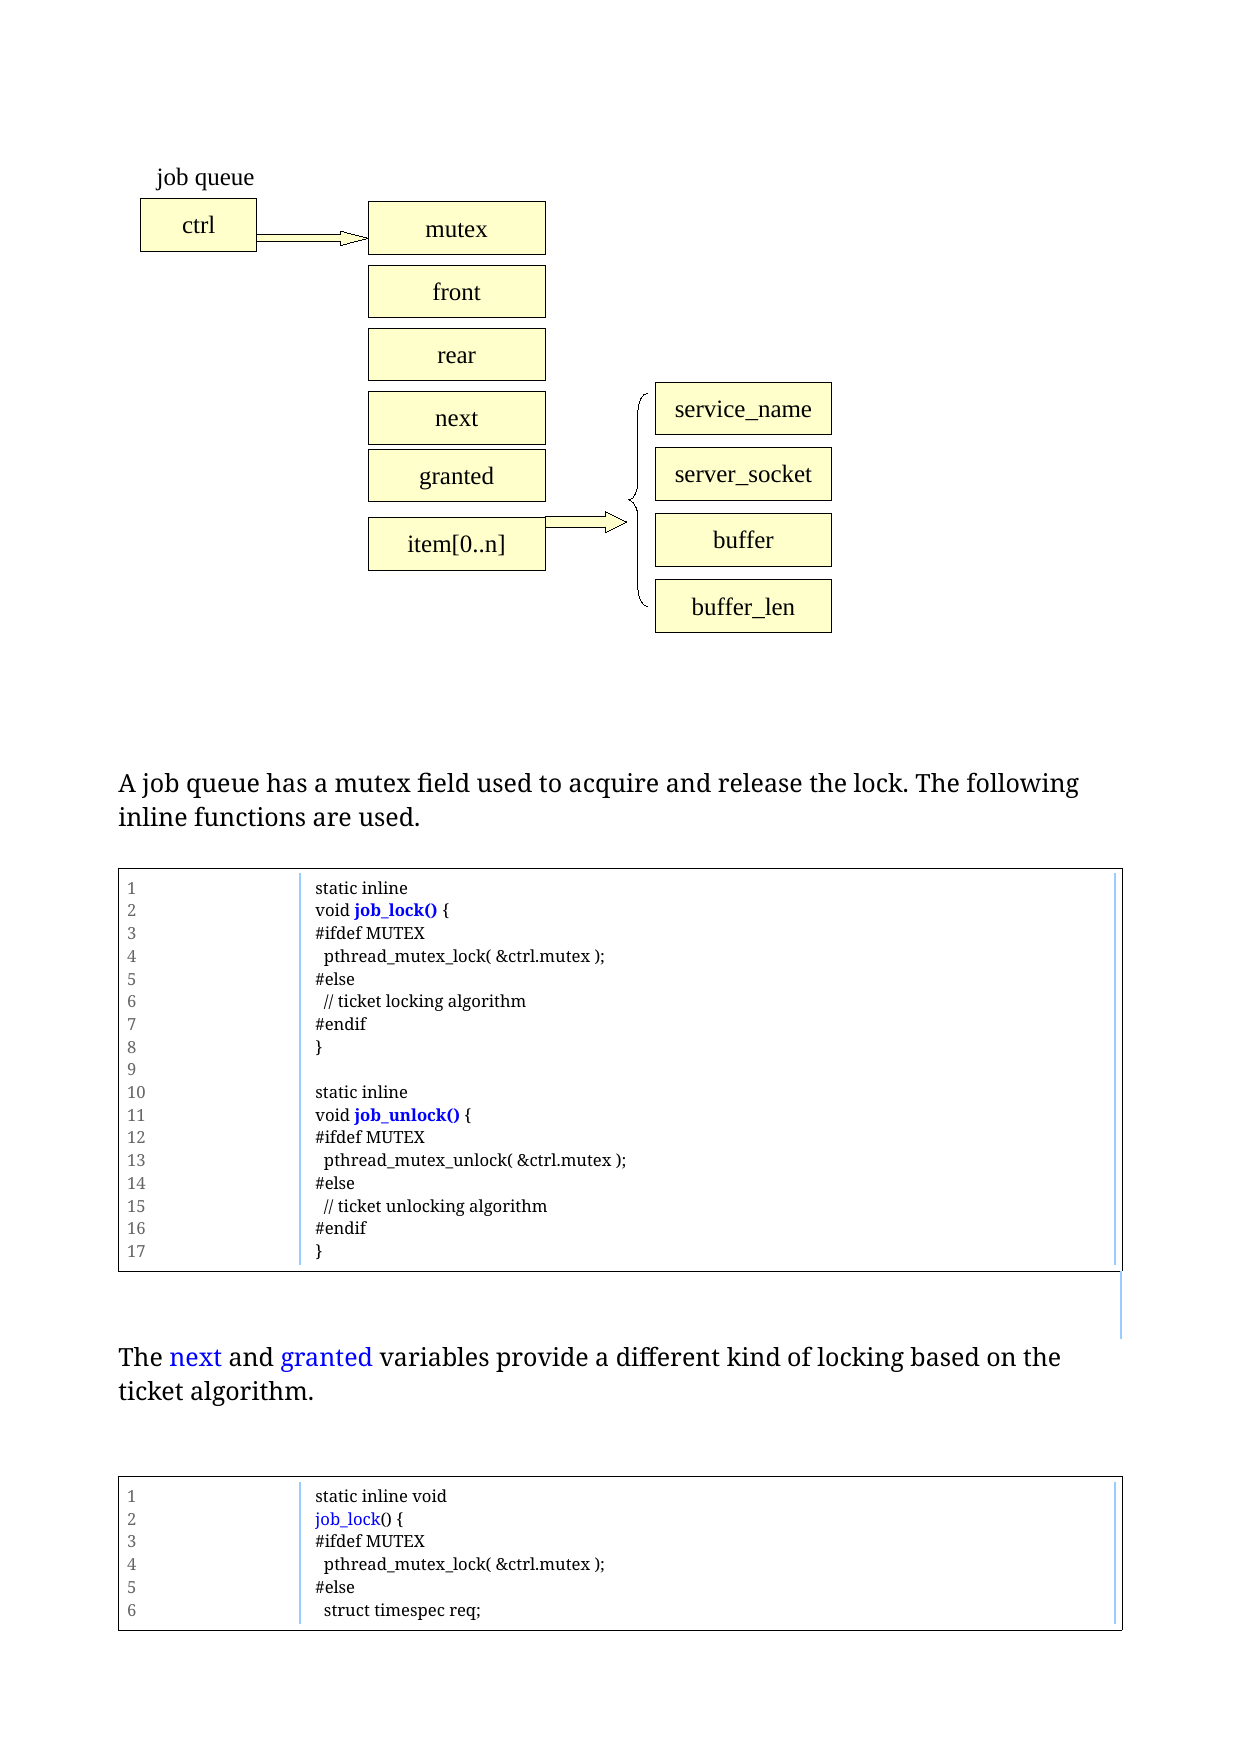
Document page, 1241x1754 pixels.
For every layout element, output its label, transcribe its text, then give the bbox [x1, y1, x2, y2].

text The next and granted variables provide a different kind of locking based on the ticket algorithm. [118, 1339, 1122, 1408]
table_header static inline void job_lock() { #ifdef MUTEX pthread_mutex_lock( &ctrl.mutex ); #else // ticket locking algorithm #endif } static inline void job_unlock() { #ifdef MUTEX pthread_mutex_unlock( &ctrl.mutex ); #else // ticket unlocking algorithm #endif } [307, 869, 1122, 1271]
table_header static inline void job_lock() { #ifdef MUTEX pthread_mutex_lock( &ctrl.mutex ); #else struct timespec req; [307, 1477, 1122, 1629]
table_header 1 2 3 4 5 6 7 8 9 10 11 12 13 14 15 16 17 [119, 869, 307, 1271]
table_header [118, 1272, 1120, 1305]
text A job queue has a mutex field used to acquire and release the lock. The following inline functions are used. [118, 765, 1122, 833]
table_header 1 2 3 4 5 6 [119, 1477, 307, 1629]
table_header [118, 1305, 1120, 1339]
